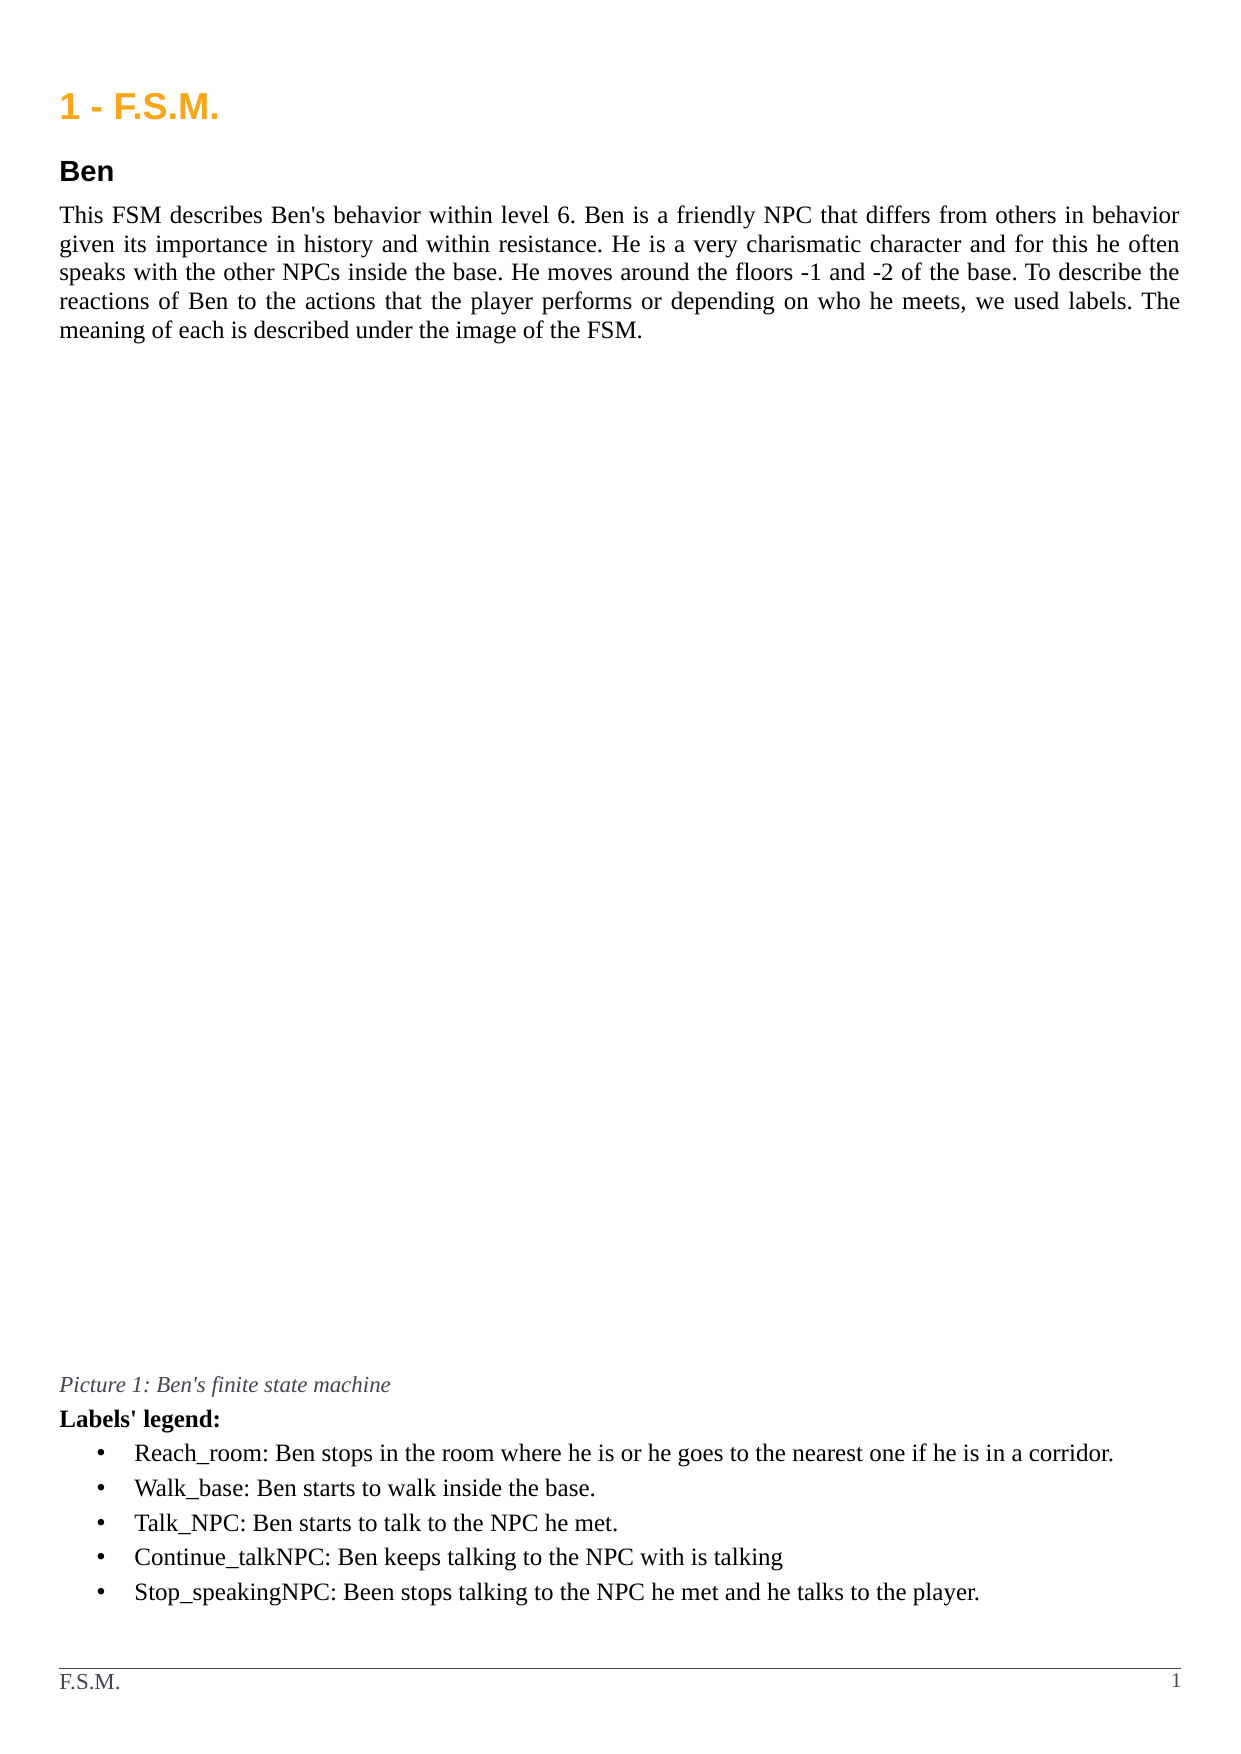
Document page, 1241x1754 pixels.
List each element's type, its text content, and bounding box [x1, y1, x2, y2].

list Stop_speakingNPC: Been stops talking to the NPC he met and he talks to the player. [97, 1577, 1181, 1606]
list Talk_NPC: Ben starts to talk to the NPC he met. [97, 1508, 1181, 1537]
subtitle F.S.M. [59, 84, 1181, 127]
list Walk_base: Ben starts to walk inside the base. [97, 1473, 1181, 1502]
list Reach_room: Ben stops in the room where he is or he goes to the nearest one if he is in a corridor. [97, 1438, 1181, 1467]
subtitle Ben [59, 154, 1181, 187]
text This FSM describes Ben's behavior within level 6. Ben is a friendly NPC that differs from others in behavior given its importance in history and within resistance. He is a very charismatic character and for this he often speaks with the other NPCs inside the base. He moves around the floors -1 and -2 of the base. To describe the reactions of Ben to the actions that the player performs or depending on who he meets, we used labels. The meaning of each is described under the image of the FSM. [59, 200, 1181, 344]
text Labels' legend: [59, 1404, 1181, 1432]
list Continue_talkNPC: Ben keeps talking to the NPC with is talking [97, 1542, 1181, 1571]
text Picture 1: Ben's finite state machine [59, 362, 1181, 1398]
